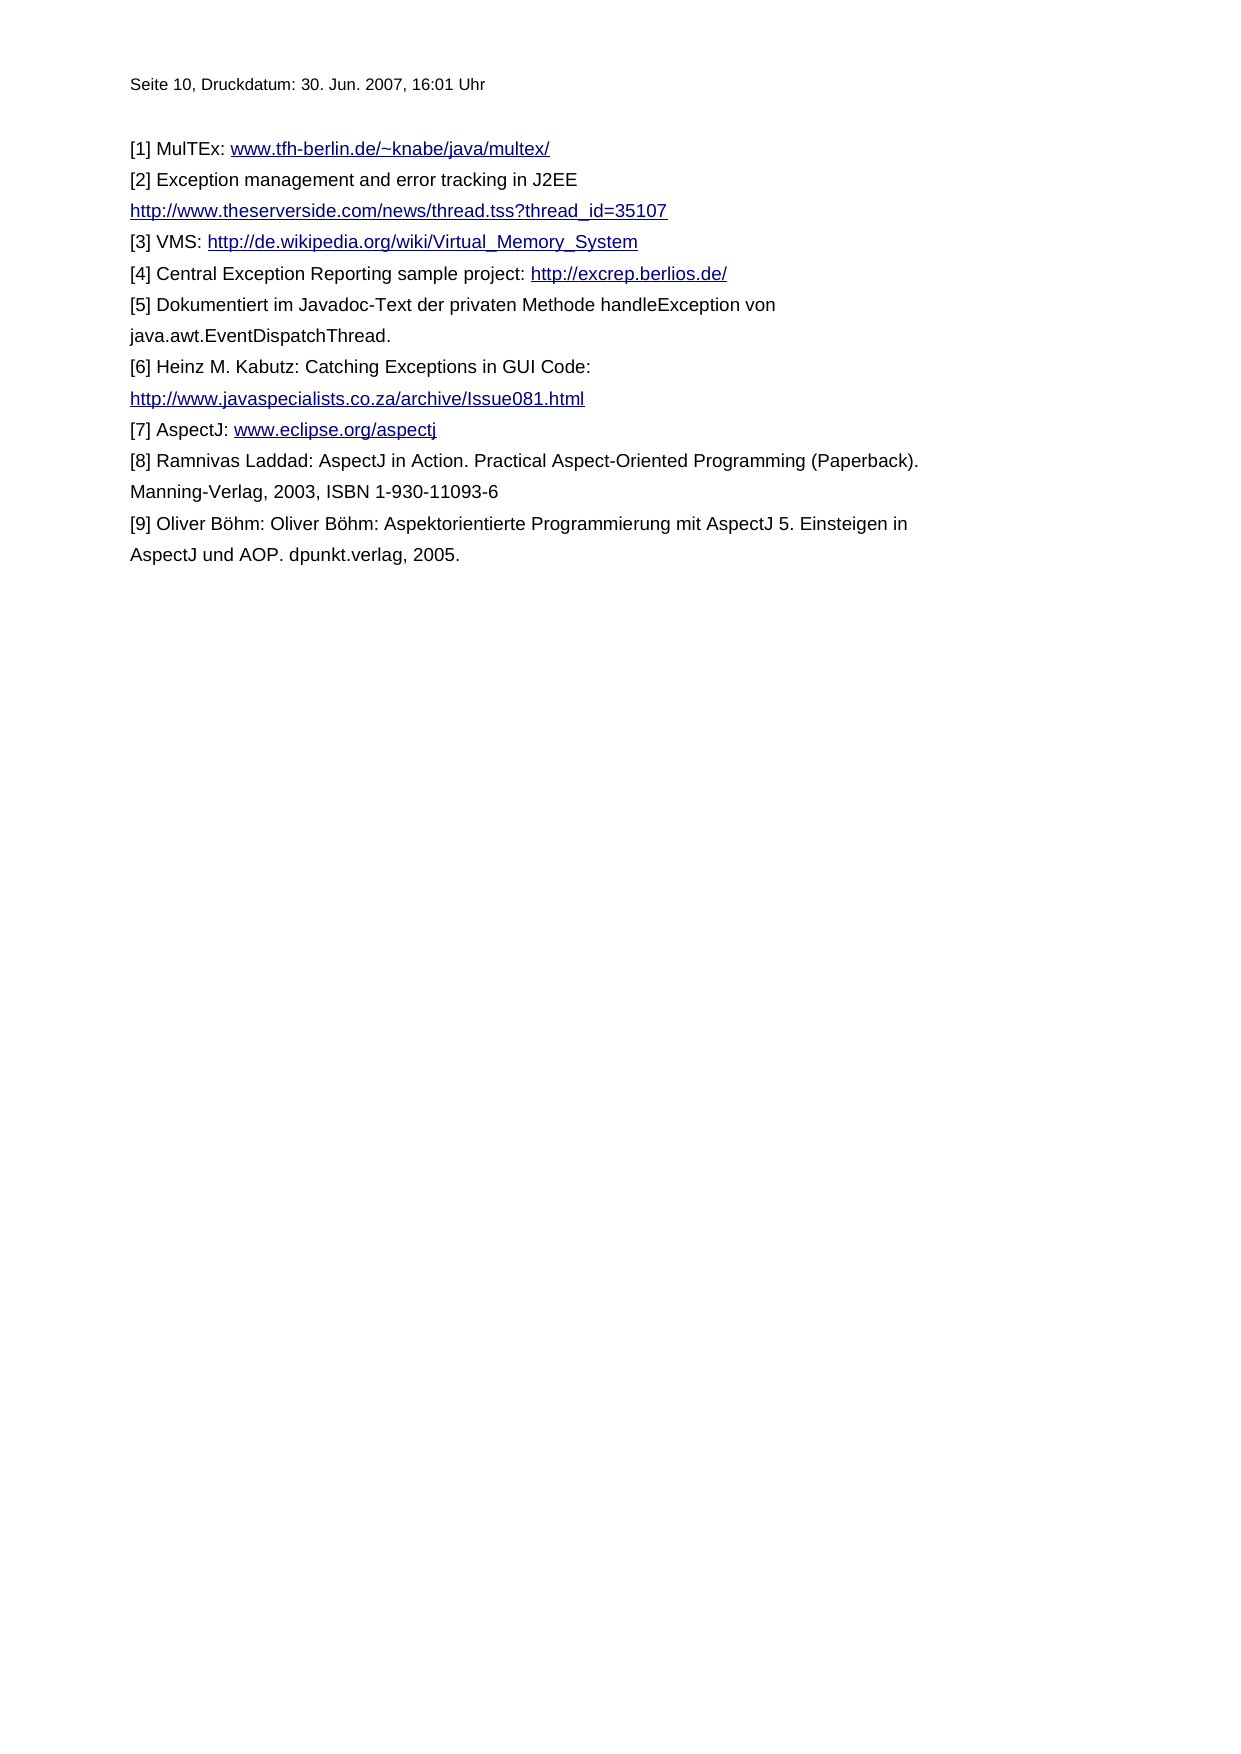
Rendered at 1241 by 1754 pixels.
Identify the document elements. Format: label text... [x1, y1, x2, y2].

table_cell [130, 605, 974, 636]
table_header [130, 568, 974, 604]
text [1] MulTEx: www.tfh-berlin.de/~knabe/java/multex/ [130, 130, 974, 161]
text [5] Dokumentiert im Javadoc-Text der privaten Methode handleException von java.awt.EventDispatchThread. [130, 286, 974, 349]
text [2] Exception management and error tracking in J2EE http://www.theserverside.com/news/thread.tss?thread_id=35107 [130, 161, 974, 224]
text [3] VMS: http://de.wikipedia.org/wiki/Virtual_Memory_System [130, 224, 974, 255]
text [7] AspectJ: www.eclipse.org/aspectj [130, 411, 974, 442]
text [9] Oliver Böhm: Oliver Böhm: Aspektorientierte Programmierung mit AspectJ 5. Einsteigen in AspectJ und AOP. dpunkt.verlag, 2005. [130, 505, 974, 567]
text [8] Ramnivas Laddad: AspectJ in Action. Practical Aspect-Oriented Programming (Paperback). Manning-Verlag, 2003, ISBN 1-930-11093-6 [130, 442, 974, 505]
text [4] Central Exception Reporting sample project: http://excrep.berlios.de/ [130, 255, 974, 286]
text [6] Heinz M. Kabutz: Catching Exceptions in GUI Code: http://www.javaspecialists.co.za/archive/Issue081.html [130, 349, 974, 411]
